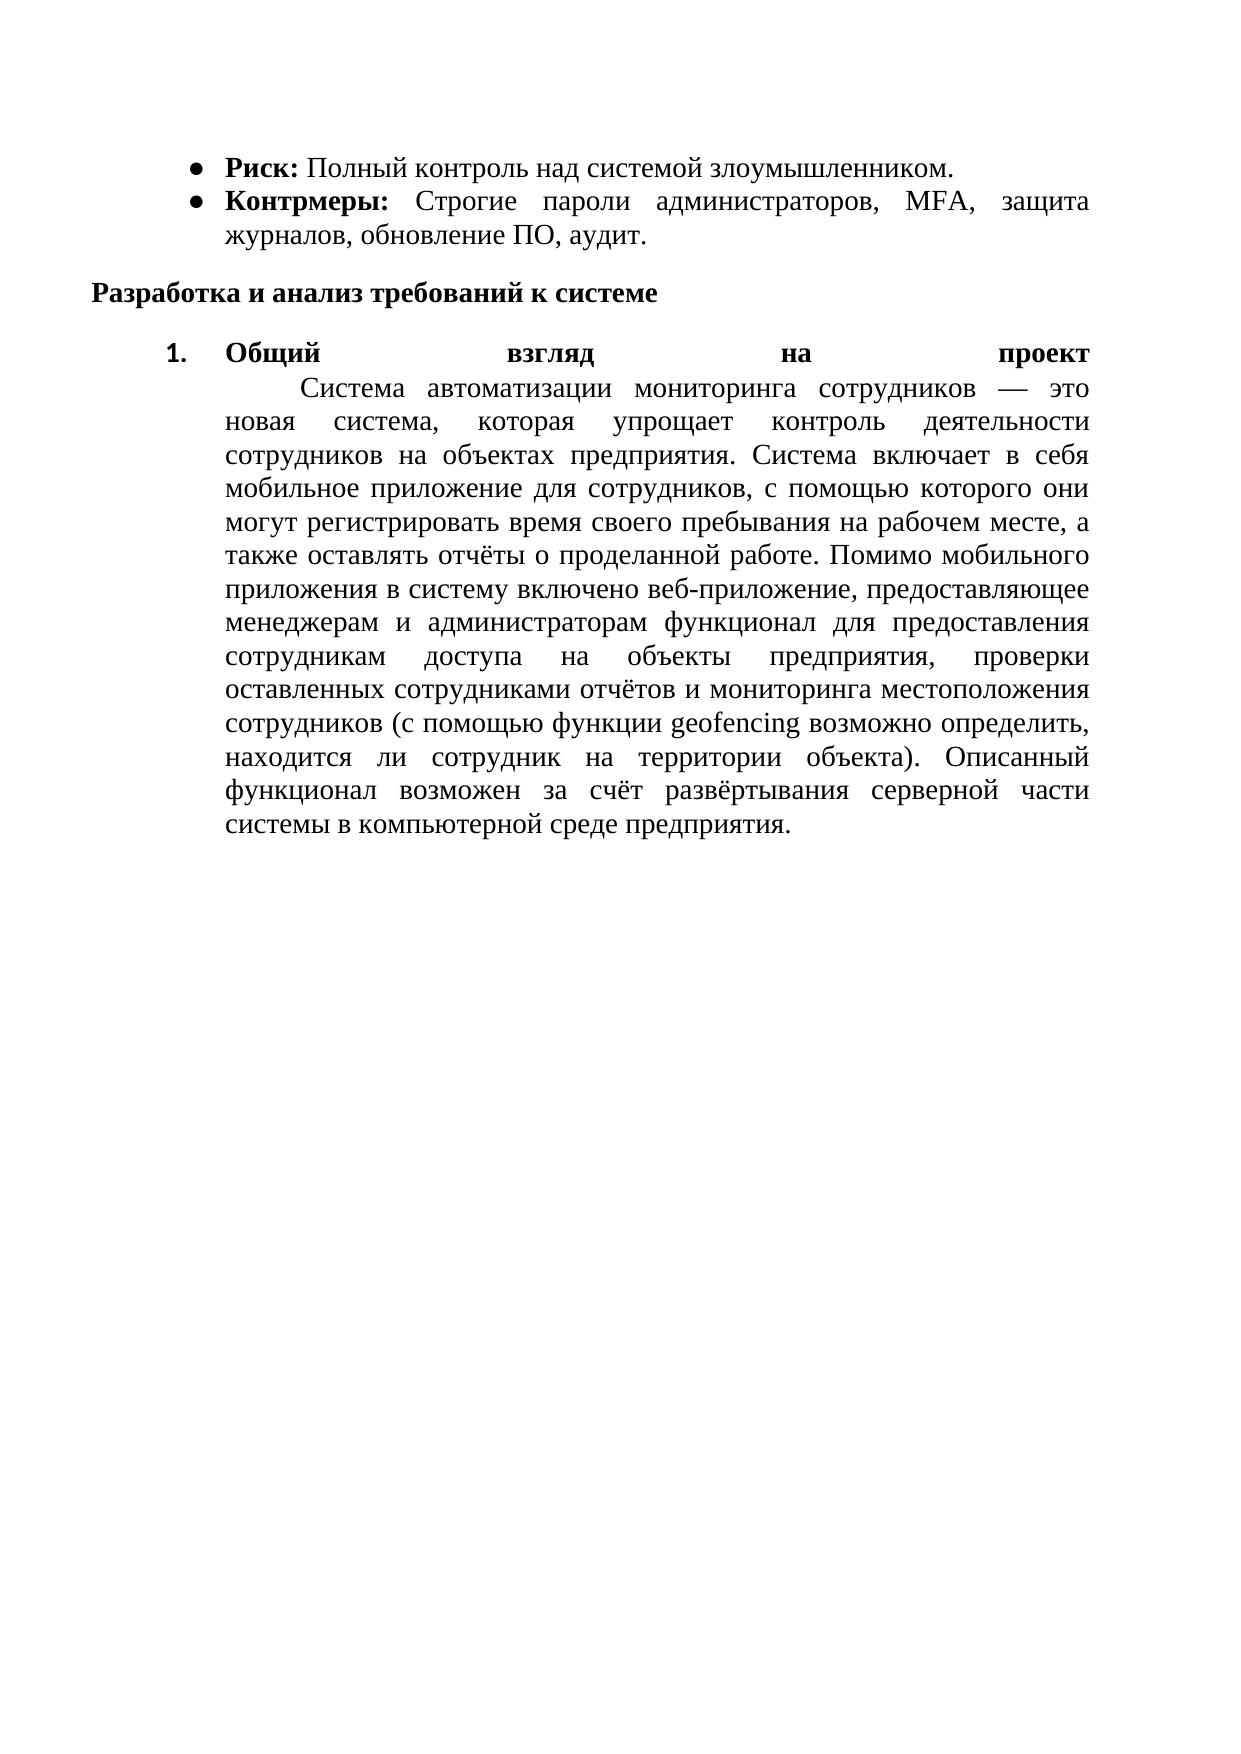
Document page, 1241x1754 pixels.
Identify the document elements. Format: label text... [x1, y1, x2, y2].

text Разработка и анализ требований к системе [91, 276, 1090, 309]
list Контрмеры: Строгие пароли администраторов, MFA, защита журналов, обновление ПО, аудит. [187, 183, 1090, 251]
list Риск: Полный контроль над системой злоумышленником. [187, 150, 1090, 183]
list Общий взгляд на проект Система автоматизации мониторинга сотрудников — это новая система, которая упрощает контроль деятельности сотрудников на объектах предприятия. Система включает в себя мобильное приложение для сотрудников, с помощью которого они могут регистрировать время своего пребывания на рабочем месте, а также оставлять отчёты о проделанной работе. Помимо мобильного приложения в систему включено веб-приложение, предоставляющее менеджерам и администраторам функционал для предоставления сотрудникам доступа на объекты предприятия, проверки оставленных сотрудниками отчётов и мониторинга местоположения сотрудников (с помощью функции geofencing возможно определить, находится ли сотрудник на территории объекта). Описанный функционал возможен за счёт развёртывания серверной части системы в компьютерной среде предприятия. [187, 334, 1090, 839]
